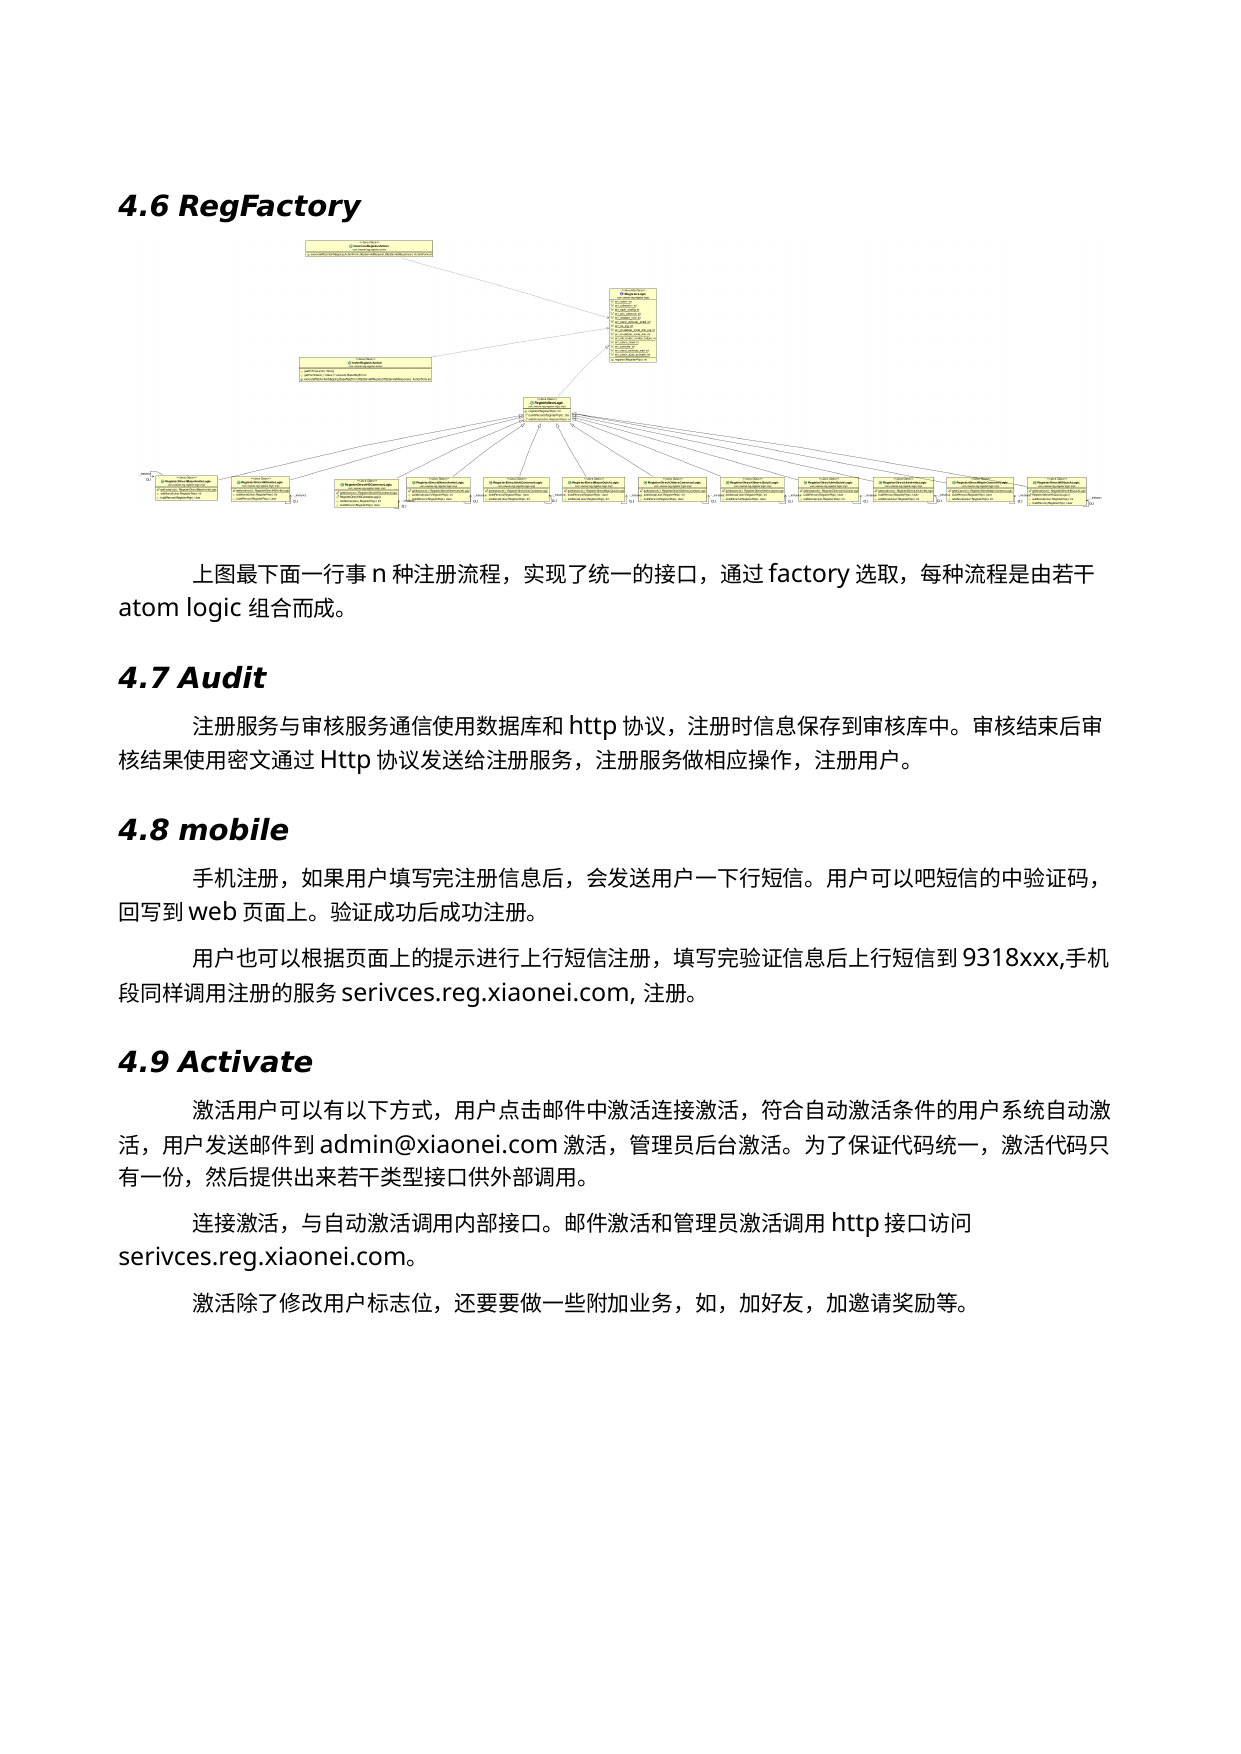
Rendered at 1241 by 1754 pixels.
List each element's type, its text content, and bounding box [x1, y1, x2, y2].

subtitle mobile [118, 813, 1122, 847]
text 用户也可以根据页面上的提示进行上行短信注册，填写完验证信息后上行短信到9318xxx,手机段同样调用注册的服务serivces.reg.xiaonei.com, 注册。 [118, 940, 1122, 1008]
subtitle RegFactory [118, 190, 1122, 224]
subtitle Activate [118, 1046, 1122, 1080]
text 激活除了修改用户标志位，还要要做一些附加业务，如，加好友，加邀请奖励等。 [118, 1285, 1122, 1319]
text 手机注册，如果用户填写完注册信息后，会发送用户一下行短信。用户可以吧短信的中验证码，回写到web页面上。验证成功后成功注册。 [118, 859, 1122, 928]
picture [138, 239, 1102, 509]
text 注册服务与审核服务通信使用数据库和http协议，注册时信息保存到审核库中。审核结束后审核结果使用密文通过Http协议发送给注册服务，注册服务做相应操作，注册用户。 [118, 707, 1122, 776]
subtitle Audit [118, 661, 1122, 695]
text 激活用户可以有以下方式，用户点击邮件中激活连接激活，符合自动激活条件的用户系统自动激活，用户发送邮件到admin@xiaonei.com激活，管理员后台激活。为了保证代码统一，激活代码只有一份，然后提供出来若干类型接口供外部调用。 [118, 1092, 1122, 1192]
text 上图最下面一行事n种注册流程，实现了统一的接口，通过factory选取，每种流程是由若干atom logic 组合而成。 [118, 555, 1122, 623]
text 连接激活，与自动激活调用内部接口。邮件激活和管理员激活调用http接口访问serivces.reg.xiaonei.com。 [118, 1204, 1122, 1273]
